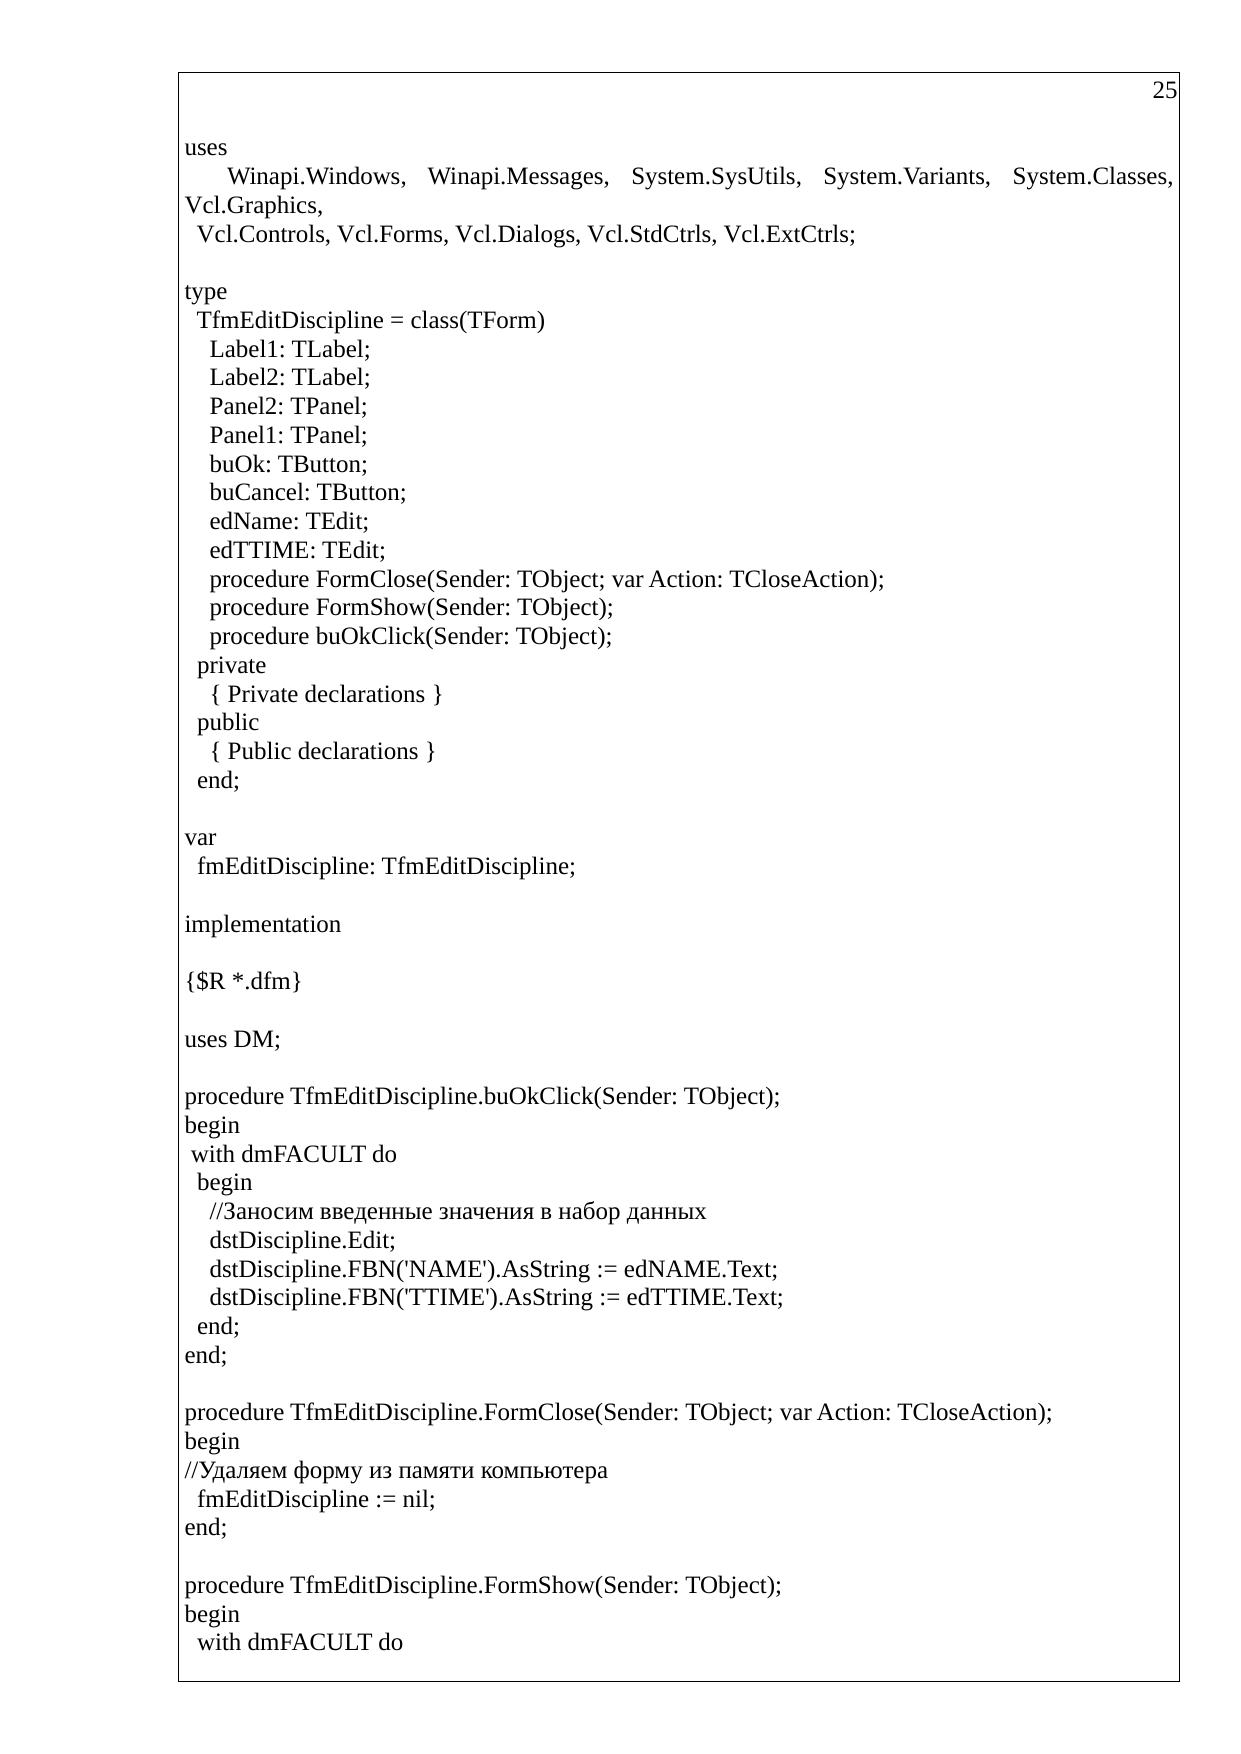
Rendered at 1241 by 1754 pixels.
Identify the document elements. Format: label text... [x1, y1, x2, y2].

text procedure TfmEditDiscipline.FormClose(Sender: TObject; var Action: TCloseAction); [184, 1397, 1174, 1426]
text fmEditDiscipline := nil; [184, 1484, 1174, 1512]
text Winapi.Windows, Winapi.Messages, System.SysUtils, System.Variants, System.Classes, Vcl.Graphics, [184, 161, 1174, 219]
text begin [184, 1599, 1174, 1627]
text { Public declarations } [184, 736, 1174, 765]
text begin [184, 1110, 1174, 1139]
text buOk: TButton; [184, 449, 1174, 477]
text private [184, 650, 1174, 679]
text { Private declarations } [184, 679, 1174, 707]
text end; [184, 1340, 1174, 1369]
text buCancel: TButton; [184, 477, 1174, 506]
text dstDiscipline.FBN('TTIME').AsString := edTTIME.Text; [184, 1282, 1174, 1311]
text procedure FormShow(Sender: TObject); [184, 592, 1174, 621]
text edName: TEdit; [184, 506, 1174, 535]
text {$R *.dfm} [184, 966, 1174, 995]
text uses DM; [184, 1024, 1174, 1052]
text end; [184, 1311, 1174, 1340]
text Label2: TLabel; [184, 362, 1174, 391]
text dstDiscipline.FBN('NAME').AsString := edNAME.Text; [184, 1254, 1174, 1282]
text with dmFACULT do [184, 1627, 1174, 1656]
text begin [184, 1167, 1174, 1196]
text procedure TfmEditDiscipline.buOkClick(Sender: TObject); [184, 1081, 1174, 1110]
text Vcl.Controls, Vcl.Forms, Vcl.Dialogs, Vcl.StdCtrls, Vcl.ExtCtrls; [184, 219, 1174, 247]
text //Заносим введенные значения в набор данных [184, 1196, 1174, 1225]
text type [184, 276, 1174, 305]
text procedure FormClose(Sender: TObject; var Action: TCloseAction); [184, 564, 1174, 592]
text var [184, 822, 1174, 851]
text procedure TfmEditDiscipline.FormShow(Sender: TObject); [184, 1570, 1174, 1599]
text Panel1: TPanel; [184, 420, 1174, 449]
text dstDiscipline.Edit; [184, 1225, 1174, 1254]
text edTTIME: TEdit; [184, 535, 1174, 564]
text with dmFACULT do [184, 1139, 1174, 1167]
text fmEditDiscipline: TfmEditDiscipline; [184, 851, 1174, 880]
text //Удаляем форму из памяти компьютера [184, 1455, 1174, 1484]
text public [184, 707, 1174, 736]
text Label1: TLabel; [184, 334, 1174, 362]
text procedure buOkClick(Sender: TObject); [184, 621, 1174, 650]
text implementation [184, 909, 1174, 937]
text uses [184, 132, 1174, 161]
text Panel2: TPanel; [184, 391, 1174, 420]
text begin [184, 1426, 1174, 1455]
text end; [184, 765, 1174, 794]
text end; [184, 1512, 1174, 1541]
text TfmEditDiscipline = class(TForm) [184, 305, 1174, 334]
